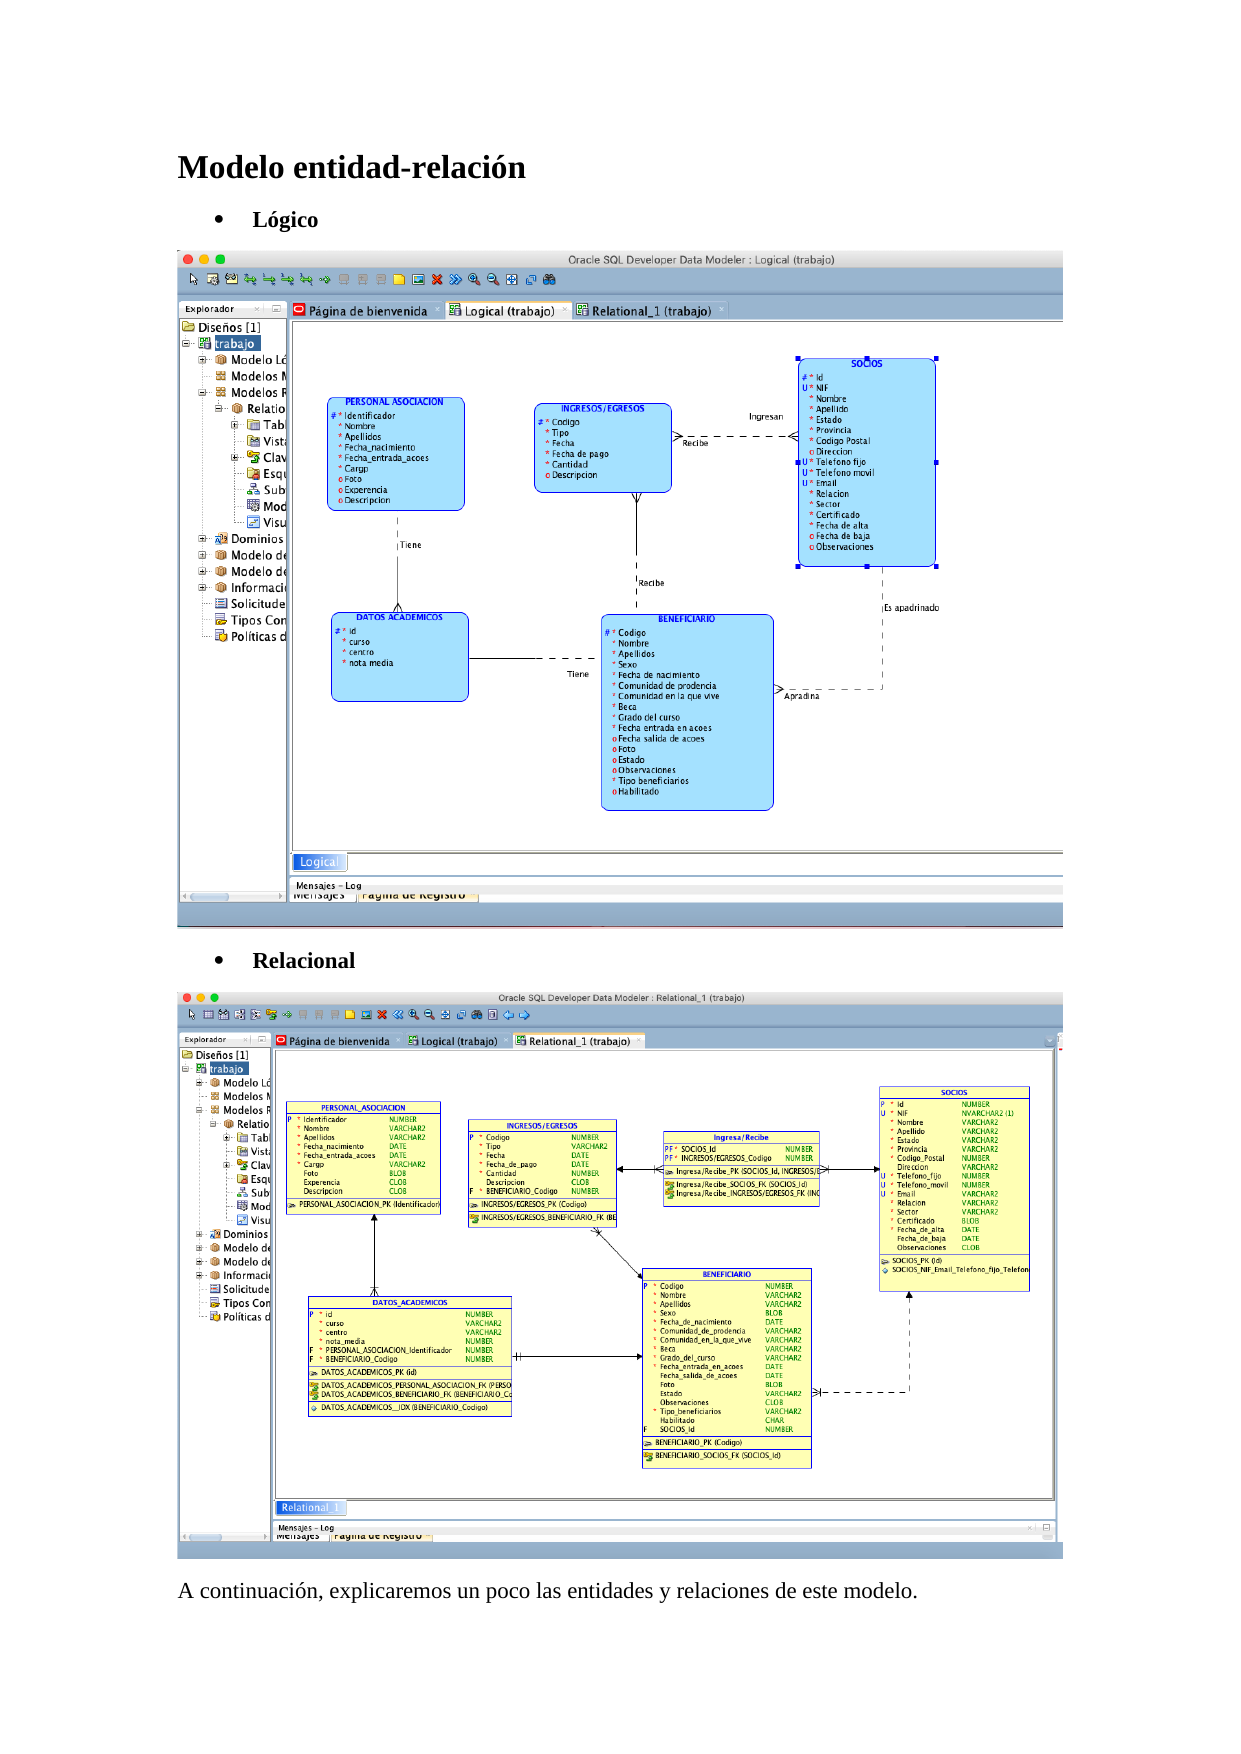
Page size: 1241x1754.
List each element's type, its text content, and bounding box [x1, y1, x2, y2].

picture [177, 250, 1063, 929]
list Relacional [215, 947, 1063, 973]
text Modelo entidad-relación [177, 148, 1063, 186]
list Lógico [215, 206, 1063, 232]
text A continuación, explicaremos un poco las entidades y relaciones de este modelo. [177, 1578, 1063, 1604]
picture [177, 992, 1063, 1559]
